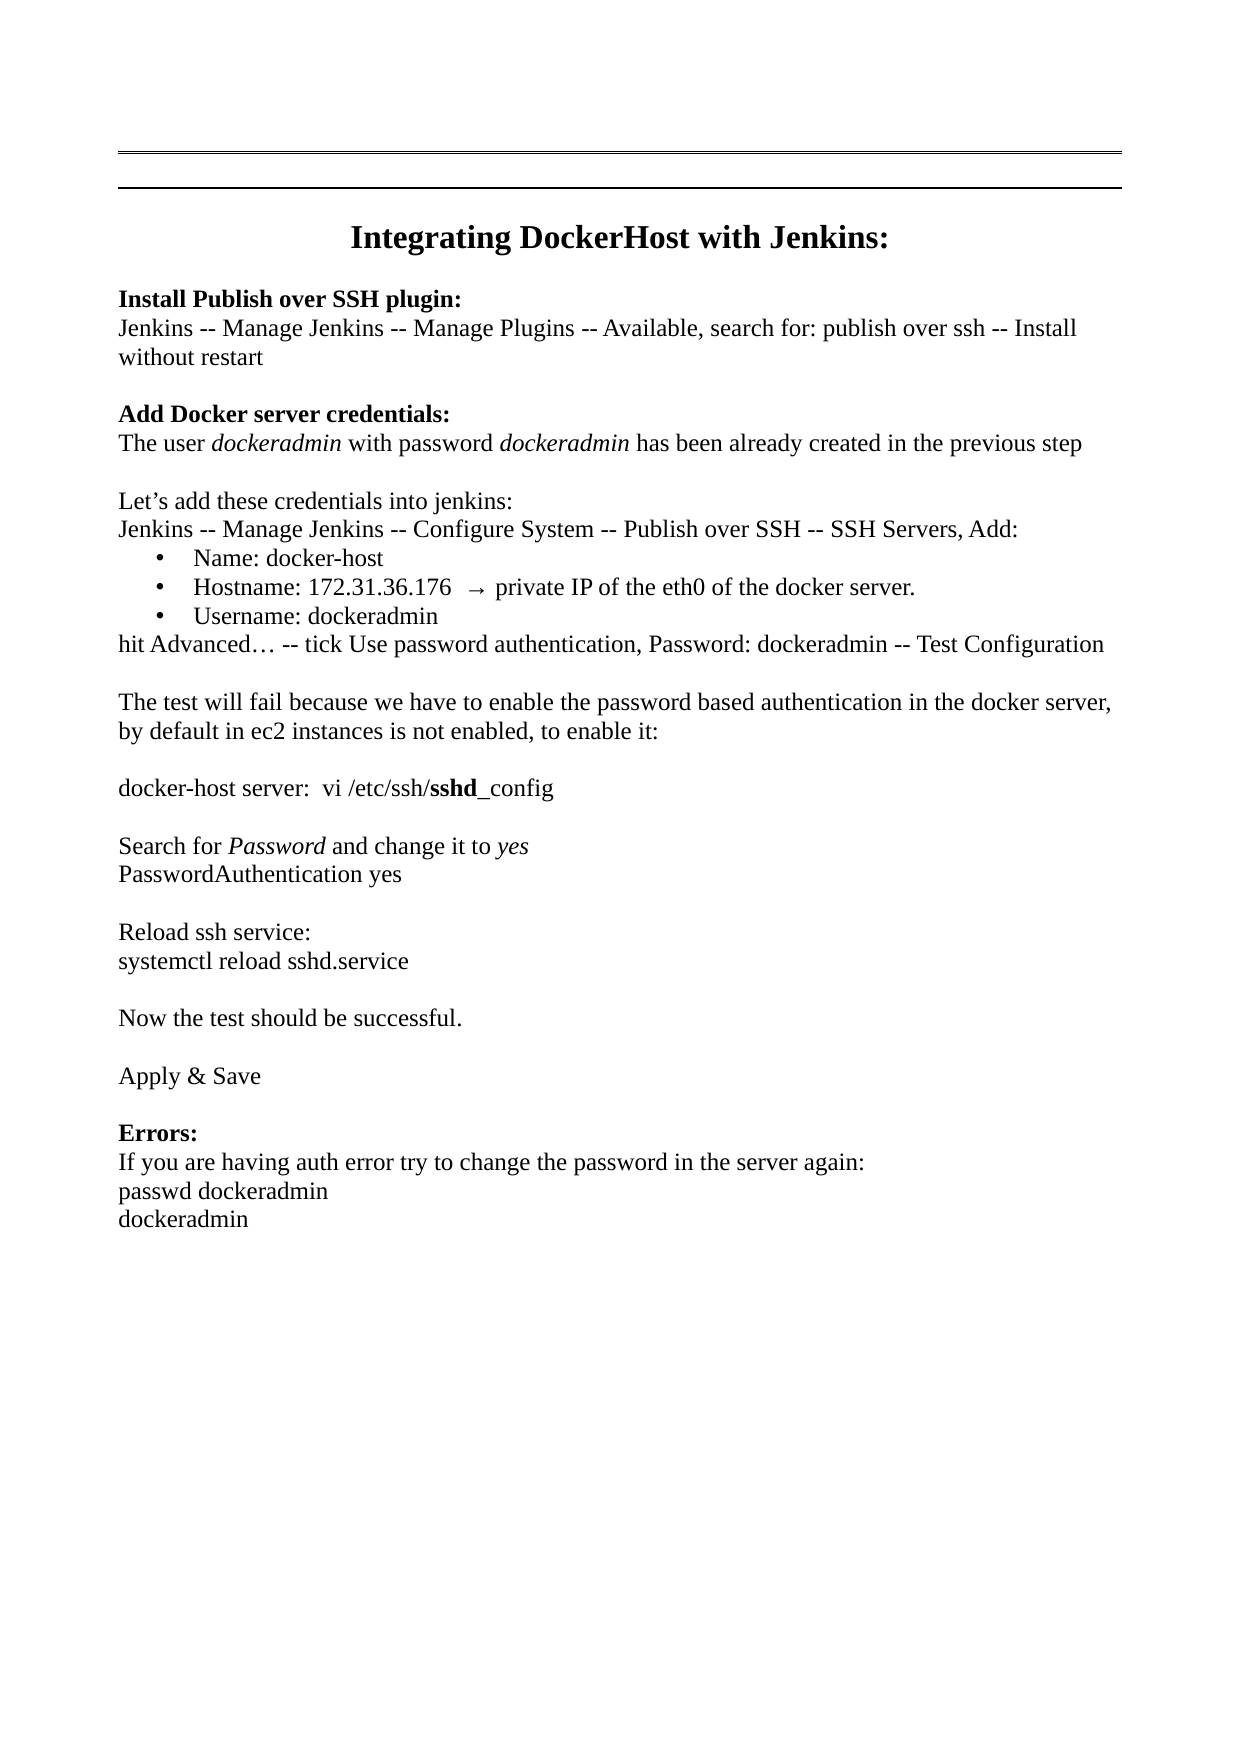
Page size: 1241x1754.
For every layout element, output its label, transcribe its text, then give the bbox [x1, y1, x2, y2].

text Jenkins -- Manage Jenkins -- Manage Plugins -- Available, search for: publish over ssh -- Install without restart [118, 313, 1122, 371]
text Add Docker server credentials: [118, 399, 1122, 428]
text Apply & Save [118, 1061, 1122, 1089]
list Username: dockeradmin [156, 601, 1122, 629]
text hit Advanced… -- tick Use password authentication, Password: dockeradmin -- Test Configuration [118, 629, 1122, 658]
text Search for Password and change it to yes [118, 831, 1122, 859]
text The user dockeradmin with password dockeradmin has been already created in the previous step [118, 428, 1122, 457]
text systemctl reload sshd.service [118, 946, 1122, 974]
text The test will fail because we have to enable the password based authentication in the docker server, by default in ec2 instances is not enabled, to enable it: [118, 687, 1122, 744]
text If you are having auth error try to change the password in the server again: [118, 1147, 1122, 1176]
text Now the test should be successful. [118, 1003, 1122, 1032]
text Integrating DockerHost with Jenkins: [118, 217, 1122, 256]
text passwd dockeradmin [118, 1176, 1122, 1204]
text Let’s add these credentials into jenkins: [118, 486, 1122, 514]
text docker-host server: vi /etc/ssh/sshd_config [118, 773, 1122, 802]
list Hostname: 172.31.36.176 → private IP of the eth0 of the docker server. [156, 572, 1122, 601]
text Errors: [118, 1118, 1122, 1147]
text PasswordAuthentication yes [118, 859, 1122, 888]
text Reload ssh service: [118, 917, 1122, 946]
text Jenkins -- Manage Jenkins -- Configure System -- Publish over SSH -- SSH Servers, Add: [118, 514, 1122, 543]
list Name: docker-host [156, 543, 1122, 572]
text dockeradmin [118, 1204, 1122, 1233]
text Install Publish over SSH plugin: [118, 284, 1122, 313]
